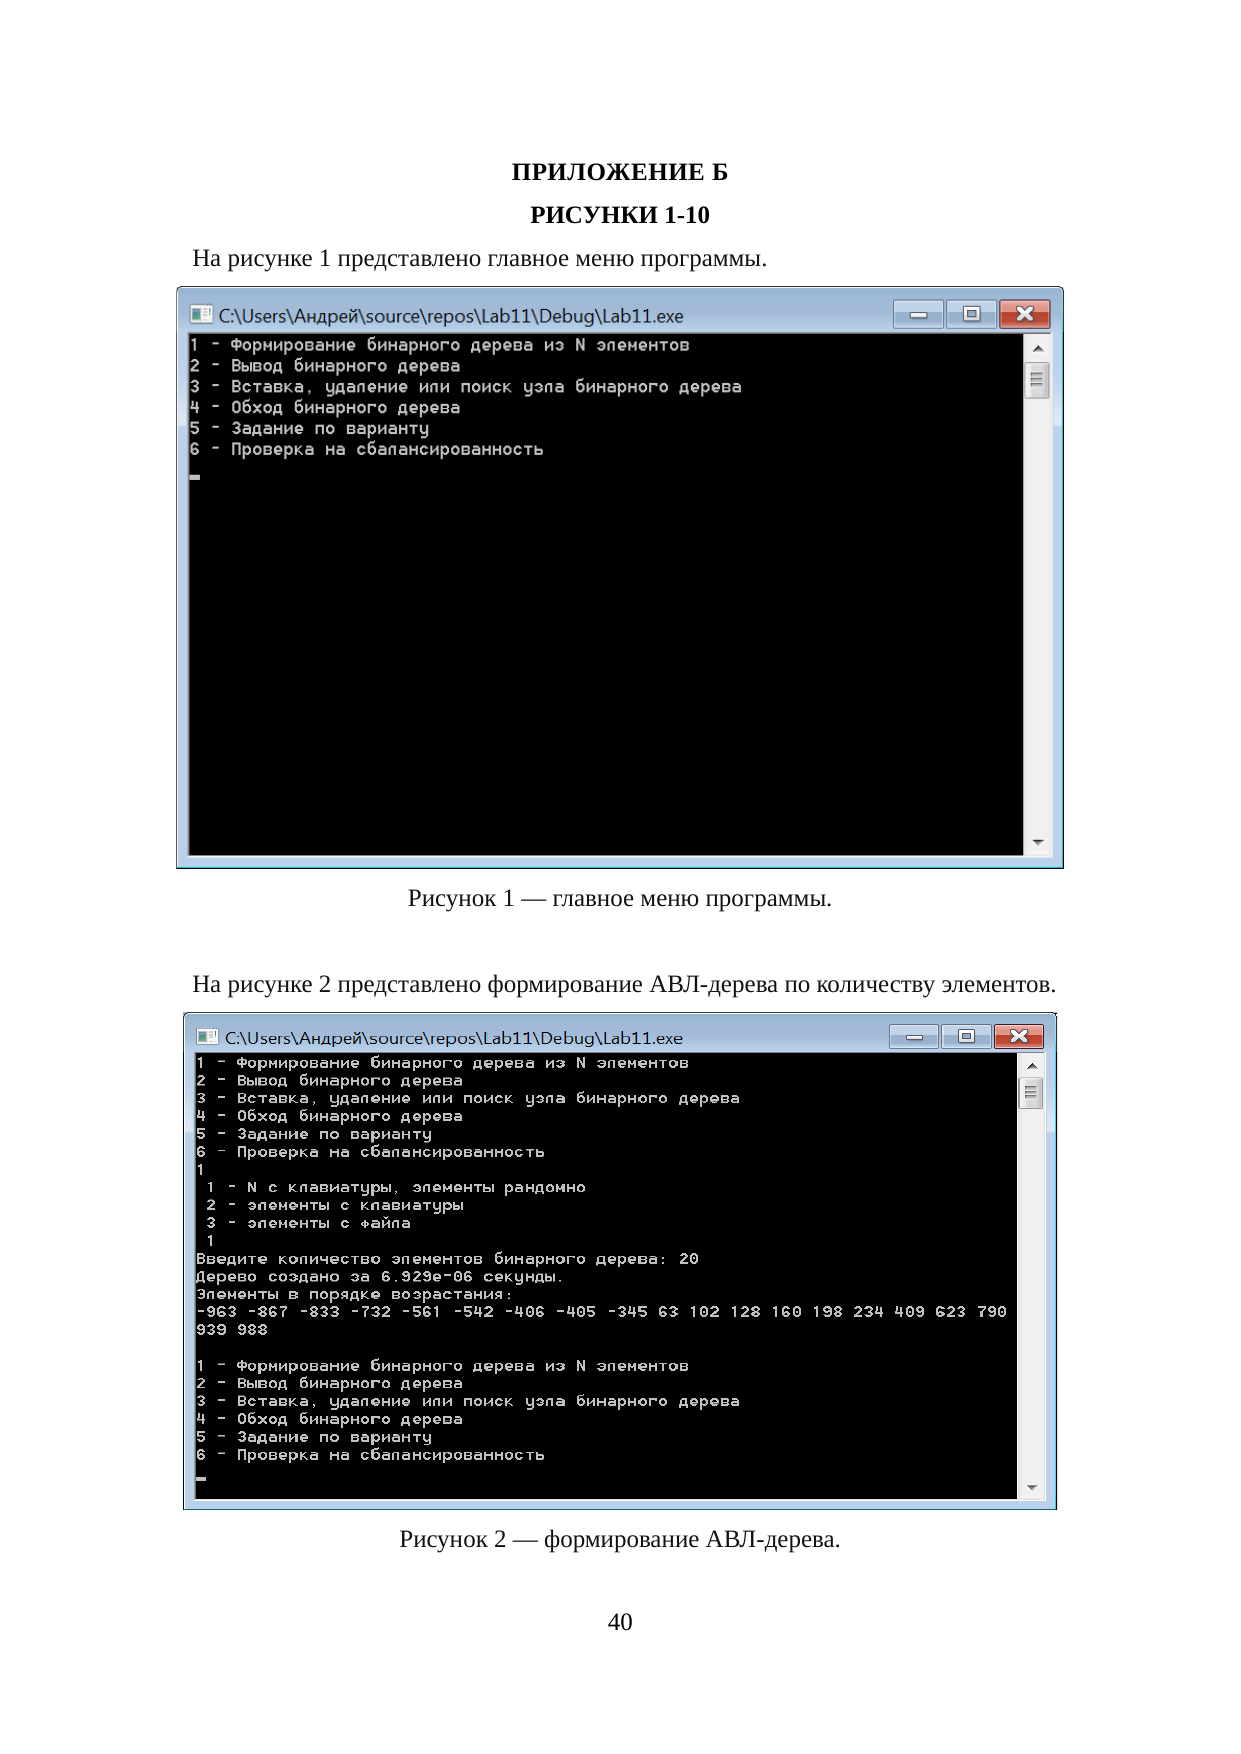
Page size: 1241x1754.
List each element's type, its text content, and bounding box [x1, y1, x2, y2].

picture [183, 1012, 1058, 1510]
text Приложение Б [118, 157, 1122, 186]
text Рисунок 2 — формирование АВЛ-дерева. [118, 1013, 1122, 1553]
text Рисунок 1 — главное меню программы. [118, 287, 1122, 912]
text На рисунке 1 представлено главное меню программы. [118, 243, 1122, 272]
text На рисунке 2 представлено формирование АВЛ-дерева по количеству элементов. [118, 969, 1122, 998]
picture [176, 286, 1064, 869]
text РИСУНКИ 1-10 [118, 200, 1122, 229]
